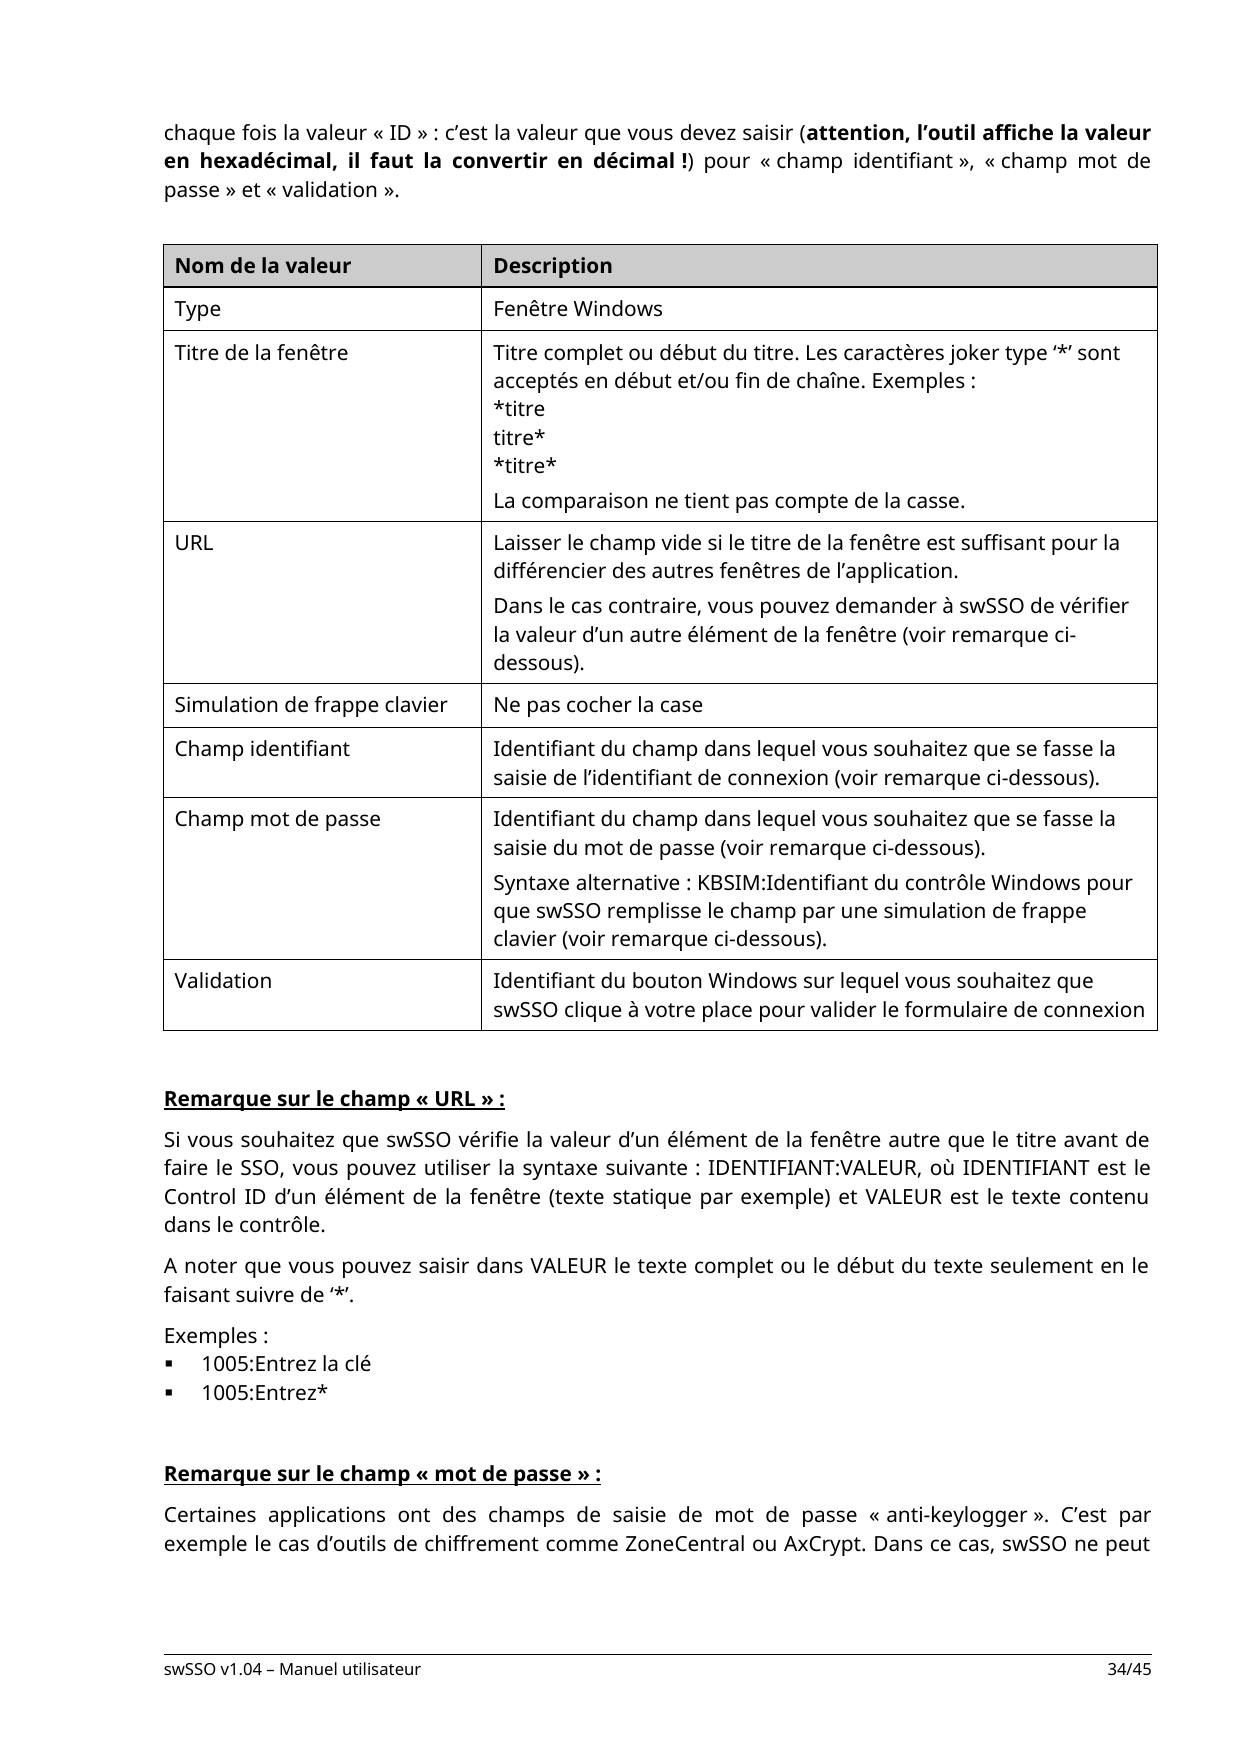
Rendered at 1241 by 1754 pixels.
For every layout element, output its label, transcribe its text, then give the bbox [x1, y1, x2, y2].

table_cell Simulation de frappe clavier [164, 684, 481, 727]
table_cell Type [164, 288, 481, 330]
table_cell Ne pas cocher la case [482, 684, 1157, 727]
table_cell Titre complet ou début du titre. Les caractères joker type ‘*’ sont acceptés en début et/ou fin de chaîne. Exemples : *titre titre* *titre* La comparaison ne tient pas compte de la casse. [482, 331, 1157, 521]
table_cell Fenêtre Windows [482, 288, 1157, 330]
table_cell Validation [164, 960, 481, 1030]
table_header Nom de la valeur [164, 245, 481, 286]
text Si vous souhaitez que swSSO vérifie la valeur d’un élément de la fenêtre autre que le titre avant de faire le SSO, vous pouvez utiliser la syntaxe suivante : IDENTIFIANT:VALEUR, où IDENTIFIANT est le Control ID d’un élément de la fenêtre (texte statique par exemple) et VALEUR est le texte contenu dans le contrôle. [164, 1125, 1152, 1239]
table_cell Titre de la fenêtre [164, 331, 481, 521]
table_cell URL [164, 522, 481, 683]
text chaque fois la valeur « ID » : c’est la valeur que vous devez saisir (attention, l’outil affiche la valeur en hexadécimal, il faut la convertir en décimal !) pour « champ identifiant », « champ mot de passe » et « validation ». [164, 118, 1152, 203]
text Remarque sur le champ « mot de passe » : [164, 1459, 1152, 1488]
text Remarque sur le champ « URL » : [164, 1084, 1152, 1113]
table_cell Laisser le champ vide si le titre de la fenêtre est suffisant pour la différencier des autres fenêtres de l’application. Dans le cas contraire, vous pouvez demander à swSSO de vérifier la valeur d’un autre élément de la fenêtre (voir remarque ci-dessous). [482, 522, 1157, 683]
list 1005:Entrez* [164, 1378, 1152, 1406]
text Certaines applications ont des champs de saisie de mot de passe « anti-keylogger ». C’est par exemple le cas d’outils de chiffrement comme ZoneCentral ou AxCrypt. Dans ce cas, swSSO ne peut [164, 1500, 1152, 1557]
table_cell Champ identifiant [164, 728, 481, 797]
list 1005:Entrez la clé [164, 1349, 1152, 1378]
table_header Description [482, 245, 1157, 286]
text A noter que vous pouvez saisir dans VALEUR le texte complet ou le début du texte seulement en le faisant suivre de ‘*’. [164, 1251, 1152, 1308]
table_cell Identifiant du bouton Windows sur lequel vous souhaitez que swSSO clique à votre place pour valider le formulaire de connexion [482, 960, 1157, 1030]
table_cell Identifiant du champ dans lequel vous souhaitez que se fasse la saisie de l’identifiant de connexion (voir remarque ci-dessous). [482, 728, 1157, 797]
table_cell Champ mot de passe [164, 798, 481, 959]
text Exemples : [164, 1321, 1152, 1349]
table_cell Identifiant du champ dans lequel vous souhaitez que se fasse la saisie du mot de passe (voir remarque ci-dessous). Syntaxe alternative : KBSIM:Identifiant du contrôle Windows pour que swSSO remplisse le champ par une simulation de frappe clavier (voir remarque ci-dessous). [482, 798, 1157, 959]
